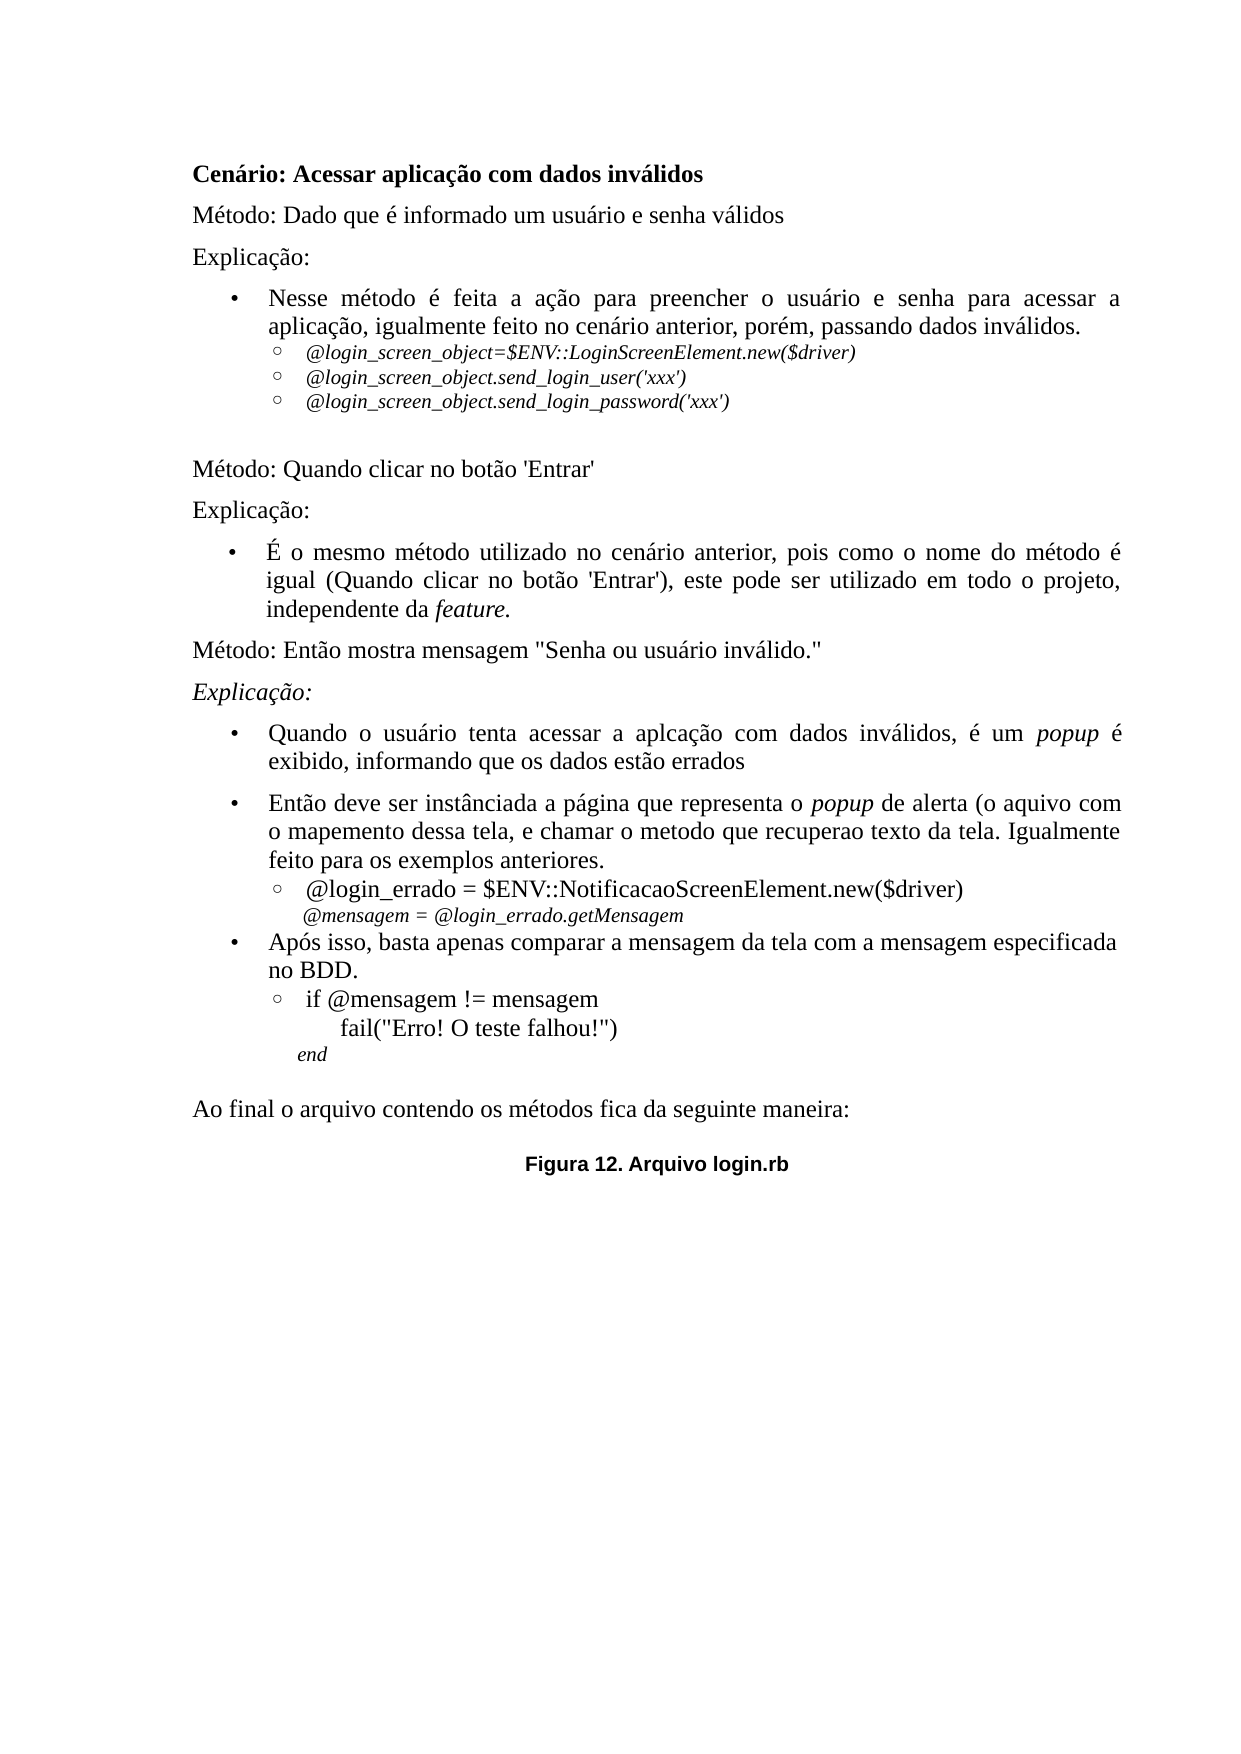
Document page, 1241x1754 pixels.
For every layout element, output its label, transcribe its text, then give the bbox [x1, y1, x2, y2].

text fail("Erro! O teste falhou!") [118, 1013, 1122, 1042]
text @mensagem = @login_errado.getMensagem [118, 903, 1122, 927]
list É o mesmo método utilizado no cenário anterior, pois como o nome do método é igual (Quando clicar no botão 'Entrar'), este pode ser utilizado em todo o projeto, independente da feature. [228, 537, 1122, 623]
text Cenário: Acessar aplicação com dados inválidos [118, 159, 1122, 188]
text Método: Quando clicar no botão 'Entrar' [118, 454, 1122, 483]
text Método: Então mostra mensagem "Senha ou usuário inválido." [118, 635, 1122, 664]
list Então deve ser instânciada a página que representa o popup de alerta (o aquivo com o mapemento dessa tela, e chamar o metodo que recuperao texto da tela. Igualmente feito para os exemplos anteriores. [231, 788, 1122, 874]
list @login_screen_object.send_login_user('xxx') [268, 364, 1122, 389]
text Explicação: [118, 242, 1122, 270]
list @login_errado = $ENV::NotificacaoScreenElement.new($driver) [268, 874, 1122, 903]
list Após isso, basta apenas comparar a mensagem da tela com a mensagem especificada no BDD. [231, 927, 1122, 984]
list if @mensagem != mensagem [268, 984, 1122, 1013]
text Explicação: [118, 677, 1122, 705]
list @login_screen_object.send_login_password('xxx') [268, 389, 1122, 413]
text Ao final o arquivo contendo os métodos fica da seguinte maneira: [118, 1094, 1122, 1123]
list Quando o usuário tenta acessar a aplcação com dados inválidos, é um popup é exibido, informando que os dados estão errados [231, 718, 1122, 775]
text Figura 12. Arquivo login.rb [118, 1152, 1122, 1176]
text Método: Dado que é informado um usuário e senha válidos [118, 200, 1122, 229]
text Explicação: [118, 496, 1122, 524]
text end [118, 1042, 1122, 1066]
list Nesse método é feita a ação para preencher o usuário e senha para acessar a aplicação, igualmente feito no cenário anterior, porém, passando dados inválidos. [231, 283, 1122, 340]
list @login_screen_object=$ENV::LoginScreenElement.new($driver) [268, 340, 1122, 364]
